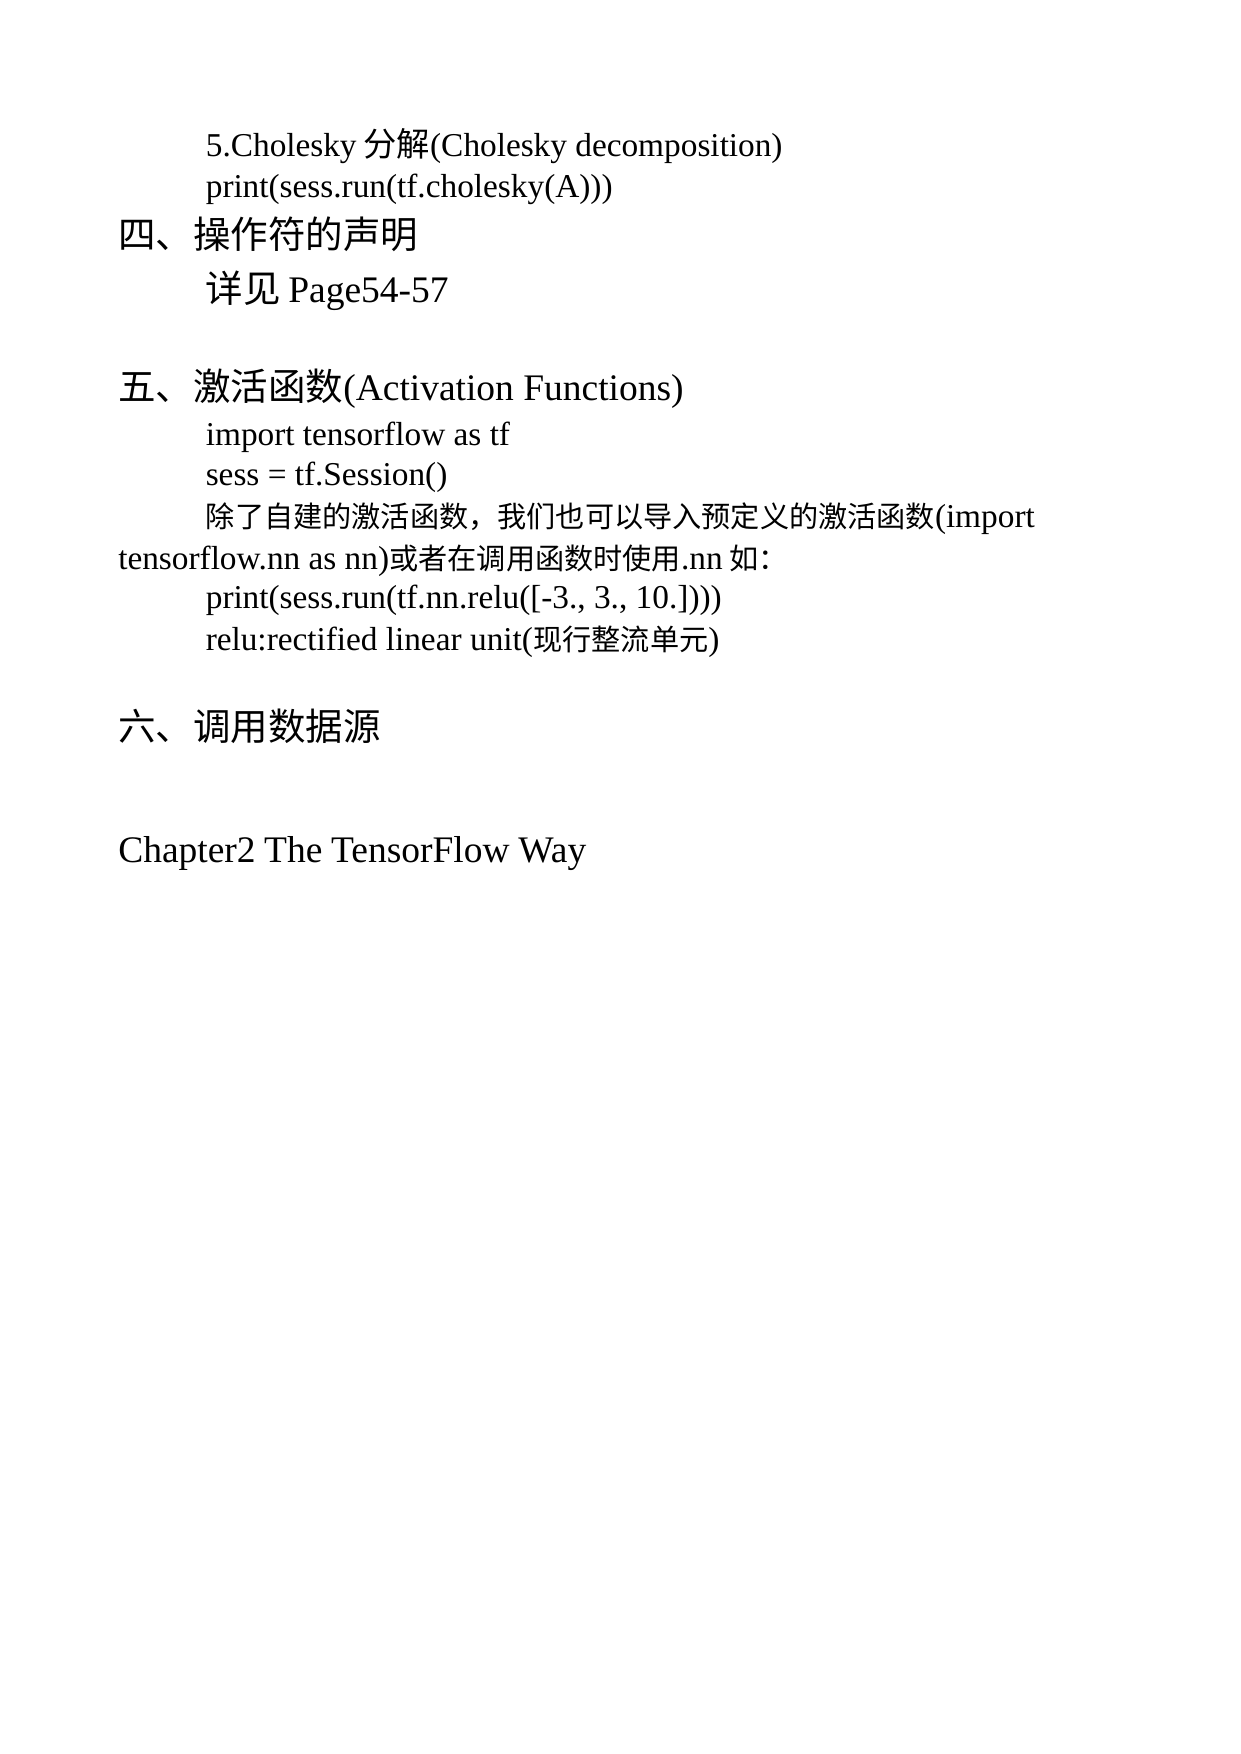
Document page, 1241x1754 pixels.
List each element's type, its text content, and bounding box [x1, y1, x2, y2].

text print(sess.run(tf.cholesky(A))) [118, 166, 1122, 205]
text print(sess.run(tf.nn.relu([-3., 3., 10.]))) [118, 578, 1122, 616]
text Chapter2 The TensorFlow Way [118, 828, 1122, 871]
text sess = tf.Session() [118, 454, 1122, 492]
text import tensorflow as tf [118, 411, 1122, 454]
text 五、激活函数(Activation Functions) [118, 356, 1122, 411]
text 六、调用数据源 [118, 697, 1122, 751]
text 详见Page54-57 [118, 259, 1122, 313]
text 四、操作符的声明 [118, 205, 1122, 259]
text 除了自建的激活函数，我们也可以导入预定义的激活函数(import tensorflow.nn as nn)或者在调用函数时使用.nn如： [118, 492, 1122, 578]
text 5.Cholesky分解(Cholesky decomposition) [118, 118, 1122, 166]
text relu:rectified linear unit(现行整流单元) [118, 616, 1122, 658]
